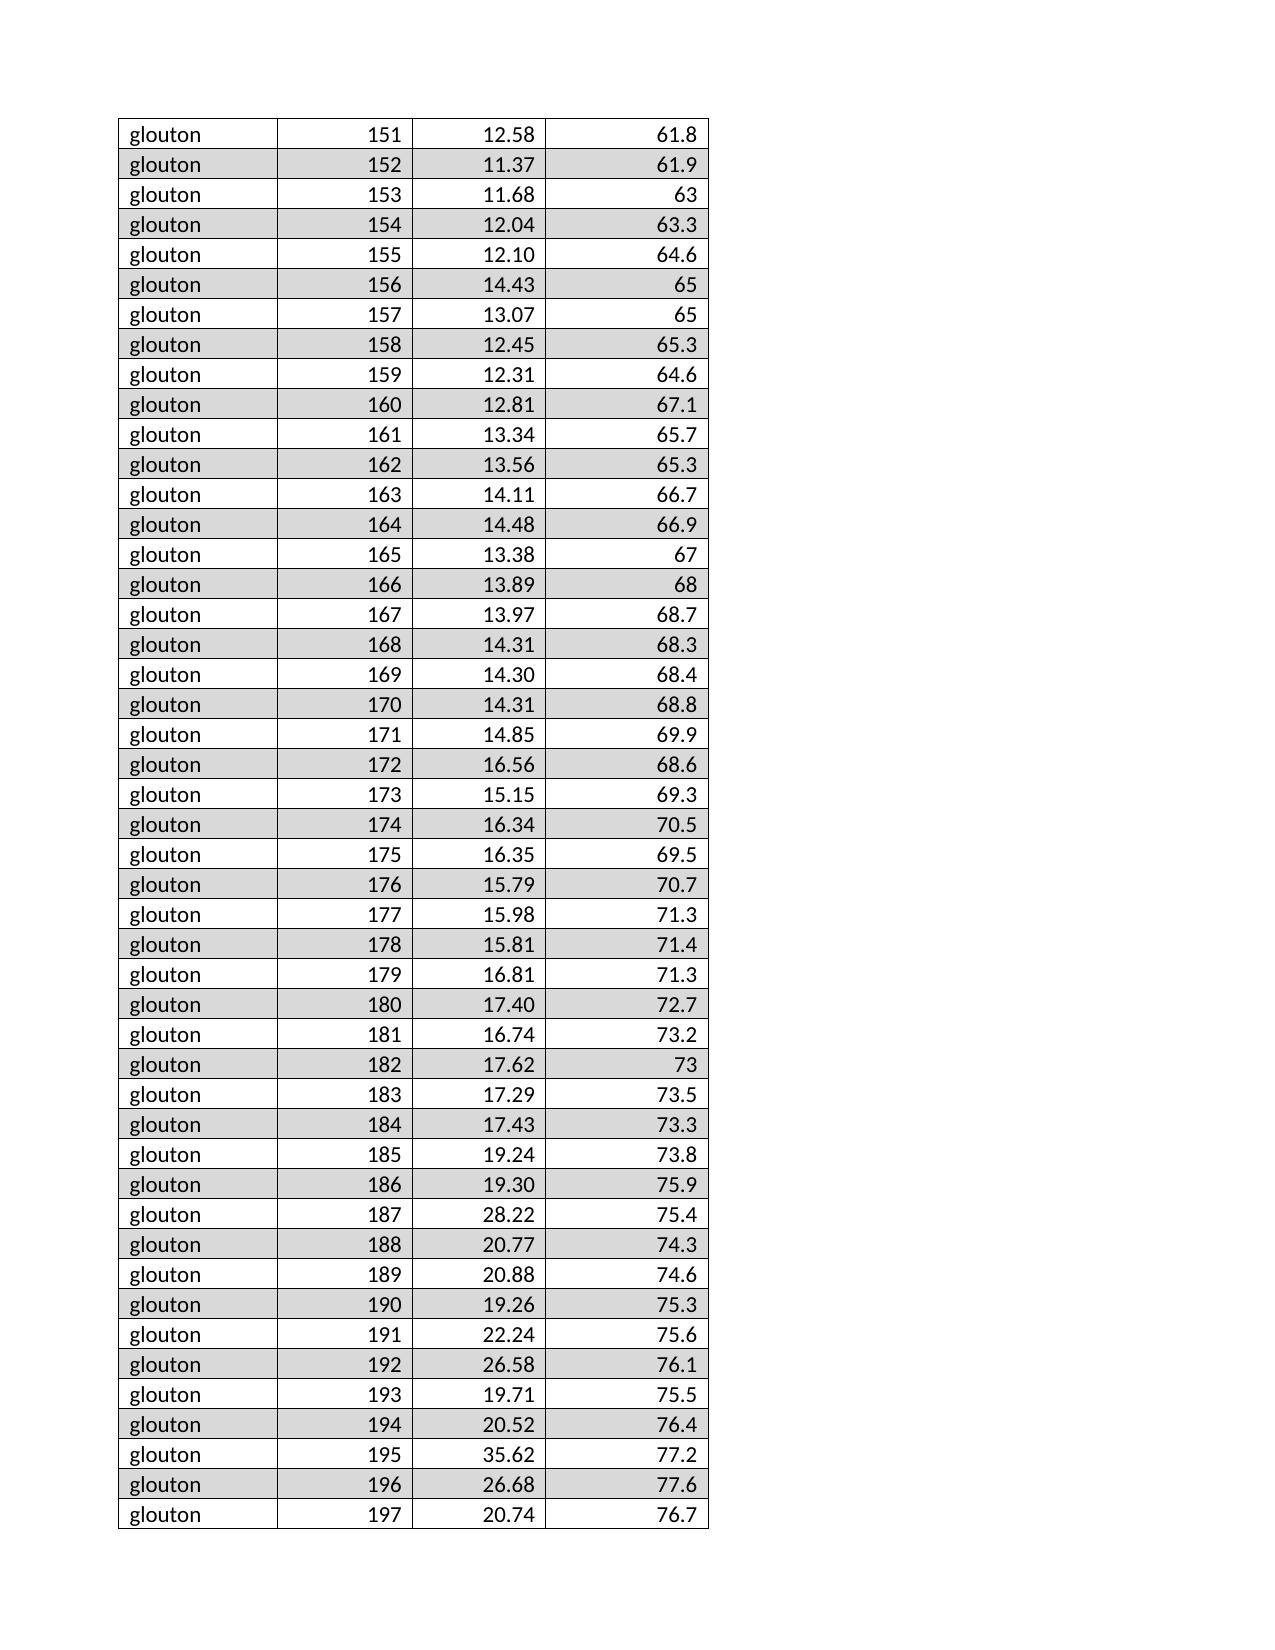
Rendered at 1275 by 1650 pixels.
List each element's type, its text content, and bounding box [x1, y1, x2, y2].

table_cell 75.4 [546, 1199, 708, 1228]
table_cell 190 [278, 1289, 412, 1318]
table_cell 15.81 [413, 929, 545, 958]
table_cell 26.58 [413, 1349, 545, 1378]
table_cell 15.98 [413, 899, 545, 928]
table_cell 68.8 [546, 689, 708, 718]
table_cell 191 [278, 1319, 412, 1348]
table_cell 195 [278, 1439, 412, 1468]
table_cell 14.31 [413, 689, 545, 718]
table_cell 156 [278, 269, 412, 298]
table_cell 19.71 [413, 1379, 545, 1408]
table_cell glouton [119, 1229, 277, 1258]
table_cell glouton [119, 419, 277, 448]
table_cell 63.3 [546, 209, 708, 238]
table_cell 167 [278, 599, 412, 628]
table_cell 179 [278, 959, 412, 988]
table_cell 64.6 [546, 239, 708, 268]
table_cell 74.6 [546, 1259, 708, 1288]
table_cell glouton [119, 479, 277, 508]
table_cell 13.89 [413, 569, 545, 598]
table_cell 69.9 [546, 719, 708, 748]
table_cell glouton [119, 509, 277, 538]
table_cell 14.11 [413, 479, 545, 508]
table_cell 63 [546, 179, 708, 208]
table_cell 169 [278, 659, 412, 688]
table_cell glouton [119, 1439, 277, 1468]
table_cell 13.34 [413, 419, 545, 448]
table_cell 177 [278, 899, 412, 928]
table_cell 65.3 [546, 449, 708, 478]
table_cell glouton [119, 1379, 277, 1408]
table_cell 69.3 [546, 779, 708, 808]
table_cell 154 [278, 209, 412, 238]
table_cell glouton [119, 1289, 277, 1318]
table_cell 159 [278, 359, 412, 388]
table_cell 11.37 [413, 149, 545, 178]
table_cell 175 [278, 839, 412, 868]
table_cell 162 [278, 449, 412, 478]
table_cell glouton [119, 119, 277, 148]
table_cell 17.43 [413, 1109, 545, 1138]
table_cell 13.07 [413, 299, 545, 328]
table_cell 155 [278, 239, 412, 268]
table_cell glouton [119, 839, 277, 868]
table_cell 20.74 [413, 1499, 545, 1528]
table_cell glouton [119, 569, 277, 598]
table_cell 76.7 [546, 1499, 708, 1528]
table_cell 70.5 [546, 809, 708, 838]
table_cell 176 [278, 869, 412, 898]
table_cell glouton [119, 899, 277, 928]
table_cell 183 [278, 1079, 412, 1108]
table_cell 157 [278, 299, 412, 328]
table_cell glouton [119, 629, 277, 658]
table_cell glouton [119, 1319, 277, 1348]
table_cell 165 [278, 539, 412, 568]
table_cell 192 [278, 1349, 412, 1378]
table_cell 160 [278, 389, 412, 418]
table_cell glouton [119, 689, 277, 718]
table_cell glouton [119, 1019, 277, 1048]
table_cell 65 [546, 299, 708, 328]
table_cell 13.56 [413, 449, 545, 478]
table_cell glouton [119, 1109, 277, 1138]
table_cell 185 [278, 1139, 412, 1168]
table_cell glouton [119, 1199, 277, 1228]
table_cell 170 [278, 689, 412, 718]
table_cell 75.6 [546, 1319, 708, 1348]
table_cell 35.62 [413, 1439, 545, 1468]
table_cell 184 [278, 1109, 412, 1138]
table_cell 73.3 [546, 1109, 708, 1138]
table_cell 64.6 [546, 359, 708, 388]
table_cell 19.26 [413, 1289, 545, 1318]
table_cell glouton [119, 1259, 277, 1288]
table_cell glouton [119, 1349, 277, 1378]
table_cell 187 [278, 1199, 412, 1228]
table_cell glouton [119, 1079, 277, 1108]
table_cell glouton [119, 749, 277, 778]
table_cell 71.3 [546, 899, 708, 928]
table_cell 11.68 [413, 179, 545, 208]
table_cell glouton [119, 449, 277, 478]
table_cell glouton [119, 149, 277, 178]
table_cell glouton [119, 1409, 277, 1438]
table_cell glouton [119, 929, 277, 958]
table_cell 67 [546, 539, 708, 568]
table_cell 68.6 [546, 749, 708, 778]
table_cell 26.68 [413, 1469, 545, 1498]
table_cell glouton [119, 269, 277, 298]
table_cell 168 [278, 629, 412, 658]
table_cell 73.2 [546, 1019, 708, 1048]
table_cell glouton [119, 329, 277, 358]
table_cell 77.6 [546, 1469, 708, 1498]
table_cell 17.62 [413, 1049, 545, 1078]
table_cell 73.5 [546, 1079, 708, 1108]
table_cell 12.58 [413, 119, 545, 148]
table_cell glouton [119, 599, 277, 628]
table_cell 193 [278, 1379, 412, 1408]
table_cell 196 [278, 1469, 412, 1498]
table_cell 68.3 [546, 629, 708, 658]
table_cell 19.24 [413, 1139, 545, 1168]
table_cell glouton [119, 389, 277, 418]
table_cell 61.8 [546, 119, 708, 148]
table_cell 68.4 [546, 659, 708, 688]
table_cell glouton [119, 869, 277, 898]
table_cell 166 [278, 569, 412, 598]
table_cell glouton [119, 959, 277, 988]
table_cell 173 [278, 779, 412, 808]
table_cell 65 [546, 269, 708, 298]
table_cell 75.3 [546, 1289, 708, 1318]
table_cell 14.31 [413, 629, 545, 658]
table_cell glouton [119, 1049, 277, 1078]
table_cell 14.30 [413, 659, 545, 688]
table_cell glouton [119, 809, 277, 838]
table_cell 73 [546, 1049, 708, 1078]
table_cell 67.1 [546, 389, 708, 418]
table_cell 197 [278, 1499, 412, 1528]
table_cell glouton [119, 719, 277, 748]
table_cell 71.3 [546, 959, 708, 988]
table_cell 163 [278, 479, 412, 508]
table_cell 72.7 [546, 989, 708, 1018]
table_cell glouton [119, 1169, 277, 1198]
table_cell 12.81 [413, 389, 545, 418]
table_cell 75.5 [546, 1379, 708, 1408]
table_cell 16.74 [413, 1019, 545, 1048]
table_cell 20.77 [413, 1229, 545, 1258]
table_cell glouton [119, 1139, 277, 1168]
table_cell 172 [278, 749, 412, 778]
table_cell 16.81 [413, 959, 545, 988]
table_cell 66.7 [546, 479, 708, 508]
table_cell 13.38 [413, 539, 545, 568]
table_cell 74.3 [546, 1229, 708, 1258]
table_cell 61.9 [546, 149, 708, 178]
table_cell 161 [278, 419, 412, 448]
table_cell glouton [119, 779, 277, 808]
table_cell 164 [278, 509, 412, 538]
table_cell 13.97 [413, 599, 545, 628]
table_cell 68.7 [546, 599, 708, 628]
table_cell 20.52 [413, 1409, 545, 1438]
table_cell glouton [119, 539, 277, 568]
table_cell 68 [546, 569, 708, 598]
table_cell 12.04 [413, 209, 545, 238]
table_cell glouton [119, 1469, 277, 1498]
table_cell 28.22 [413, 1199, 545, 1228]
table_cell glouton [119, 179, 277, 208]
table_cell 181 [278, 1019, 412, 1048]
table_cell 20.88 [413, 1259, 545, 1288]
table_cell 71.4 [546, 929, 708, 958]
table_cell 194 [278, 1409, 412, 1438]
table_cell 12.45 [413, 329, 545, 358]
table_cell 17.40 [413, 989, 545, 1018]
table_cell 75.9 [546, 1169, 708, 1198]
table_cell glouton [119, 659, 277, 688]
table_cell 65.3 [546, 329, 708, 358]
table_cell 77.2 [546, 1439, 708, 1468]
table_cell 76.1 [546, 1349, 708, 1378]
table_cell glouton [119, 359, 277, 388]
table_cell 171 [278, 719, 412, 748]
table_cell 186 [278, 1169, 412, 1198]
table_cell 17.29 [413, 1079, 545, 1108]
table_cell 69.5 [546, 839, 708, 868]
table_cell glouton [119, 1499, 277, 1528]
table_cell 174 [278, 809, 412, 838]
table_cell 76.4 [546, 1409, 708, 1438]
table_cell 65.7 [546, 419, 708, 448]
table_cell 14.43 [413, 269, 545, 298]
table_cell glouton [119, 299, 277, 328]
table_cell 66.9 [546, 509, 708, 538]
table_cell 19.30 [413, 1169, 545, 1198]
table_cell 158 [278, 329, 412, 358]
table_cell glouton [119, 239, 277, 268]
table_cell 16.56 [413, 749, 545, 778]
table_cell 73.8 [546, 1139, 708, 1168]
table_cell 15.15 [413, 779, 545, 808]
table_cell glouton [119, 209, 277, 238]
table_cell 151 [278, 119, 412, 148]
table_cell 15.79 [413, 869, 545, 898]
table_cell 22.24 [413, 1319, 545, 1348]
table_cell 180 [278, 989, 412, 1018]
table_cell 188 [278, 1229, 412, 1258]
table_cell 16.35 [413, 839, 545, 868]
table_cell glouton [119, 989, 277, 1018]
table_cell 12.31 [413, 359, 545, 388]
table_cell 70.7 [546, 869, 708, 898]
table_cell 153 [278, 179, 412, 208]
table_cell 14.85 [413, 719, 545, 748]
table_cell 152 [278, 149, 412, 178]
table_cell 178 [278, 929, 412, 958]
table_cell 16.34 [413, 809, 545, 838]
table_cell 14.48 [413, 509, 545, 538]
table_cell 182 [278, 1049, 412, 1078]
table_cell 189 [278, 1259, 412, 1288]
table_cell 12.10 [413, 239, 545, 268]
